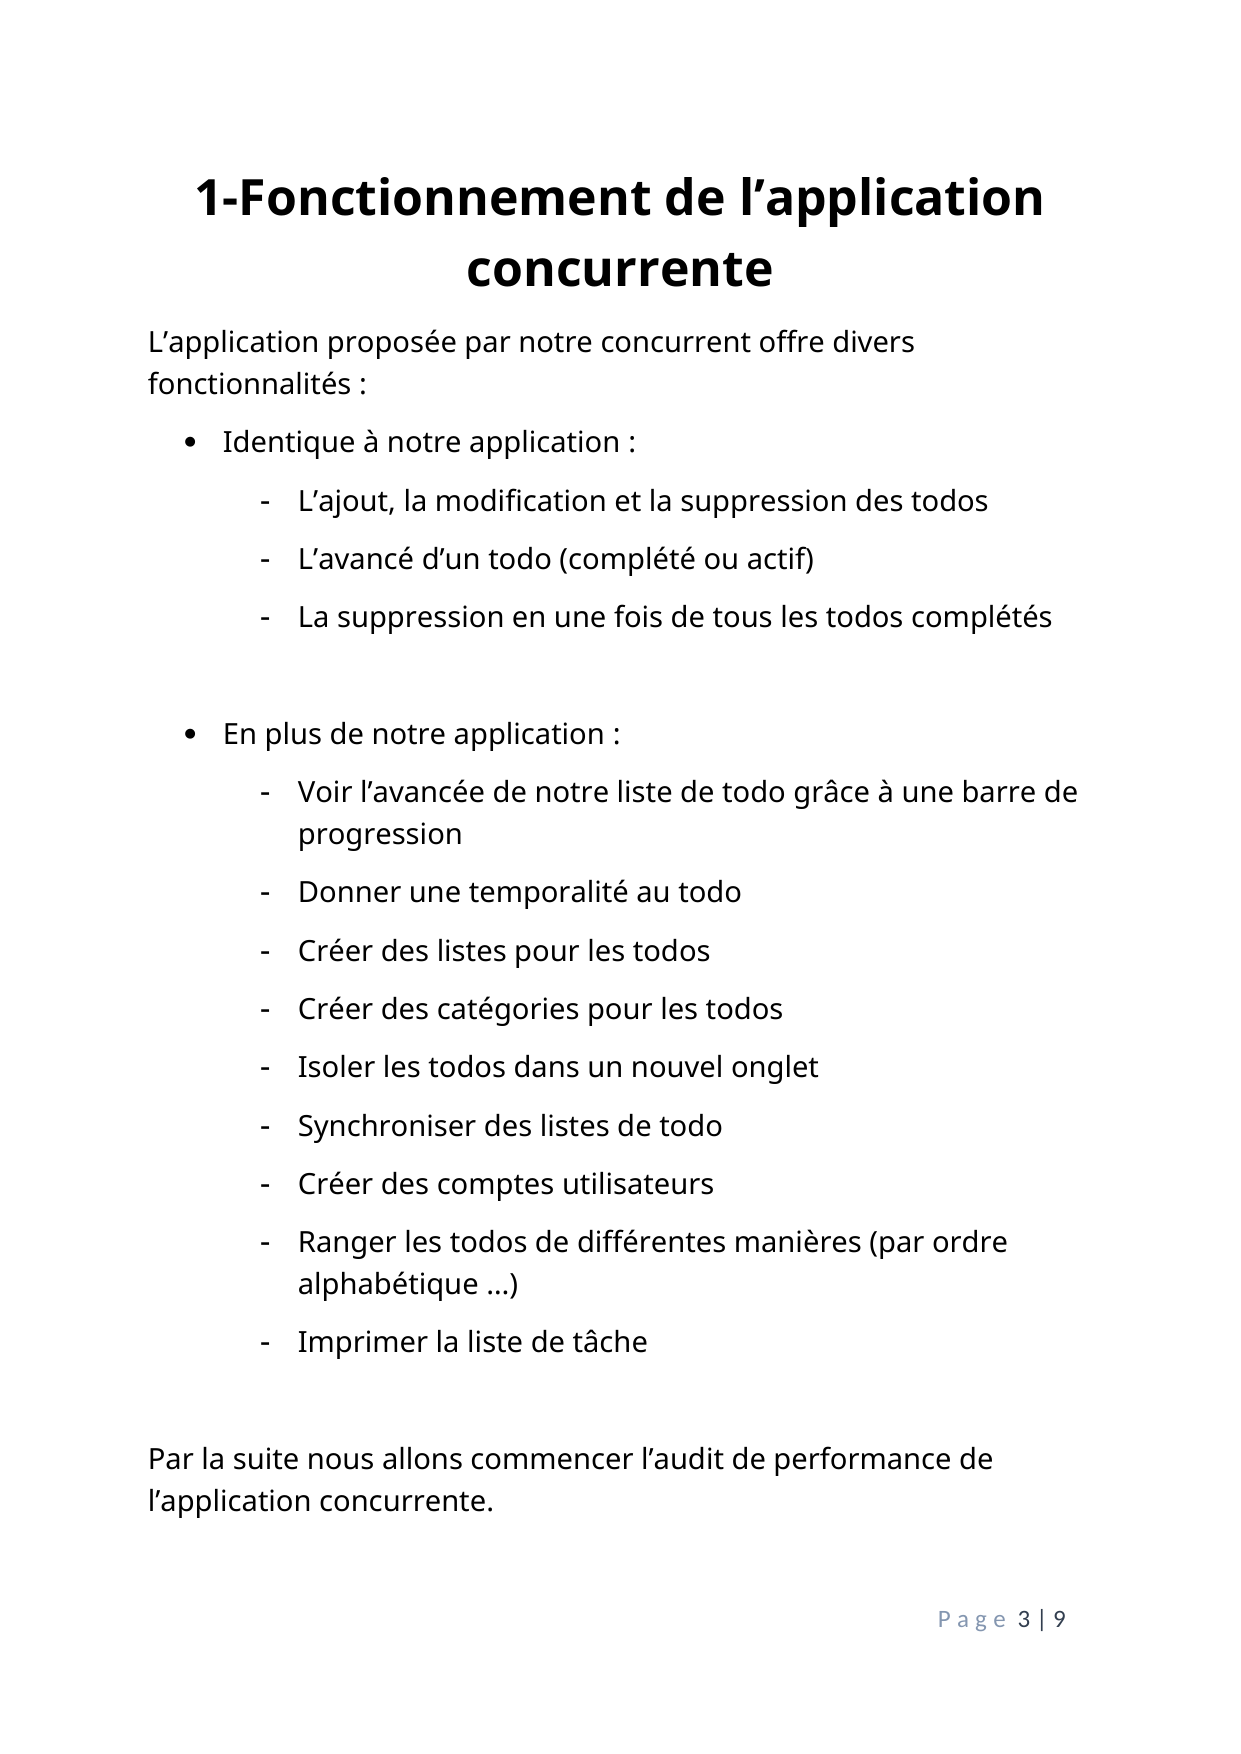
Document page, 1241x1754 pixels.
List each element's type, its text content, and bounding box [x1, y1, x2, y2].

text 1-Fonctionnement de l’application concurrente [148, 162, 1093, 301]
list La suppression en une fois de tous les todos complétés [260, 596, 1093, 636]
list Voir l’avancée de notre liste de todo grâce à une barre de progression [260, 771, 1093, 853]
list Isoler les todos dans un nouvel onglet [260, 1046, 1093, 1086]
list Créer des catégories pour les todos [260, 988, 1093, 1028]
list Identique à notre application : [185, 421, 1093, 461]
list Donner une temporalité au todo [260, 871, 1093, 911]
list Créer des comptes utilisateurs [260, 1163, 1093, 1203]
list Synchroniser des listes de todo [260, 1105, 1093, 1144]
list En plus de notre application : [185, 713, 1093, 753]
list L’ajout, la modification et la suppression des todos [260, 480, 1093, 519]
text L’application proposée par notre concurrent offre divers fonctionnalités : [148, 321, 1093, 403]
list Créer des listes pour les todos [260, 930, 1093, 969]
text Par la suite nous allons commencer l’audit de performance de l’application concurrente. [148, 1438, 1093, 1519]
list Imprimer la liste de tâche [260, 1321, 1093, 1361]
list L’avancé d’un todo (complété ou actif) [260, 538, 1093, 578]
list Ranger les todos de différentes manières (par ordre alphabétique …) [260, 1221, 1093, 1303]
